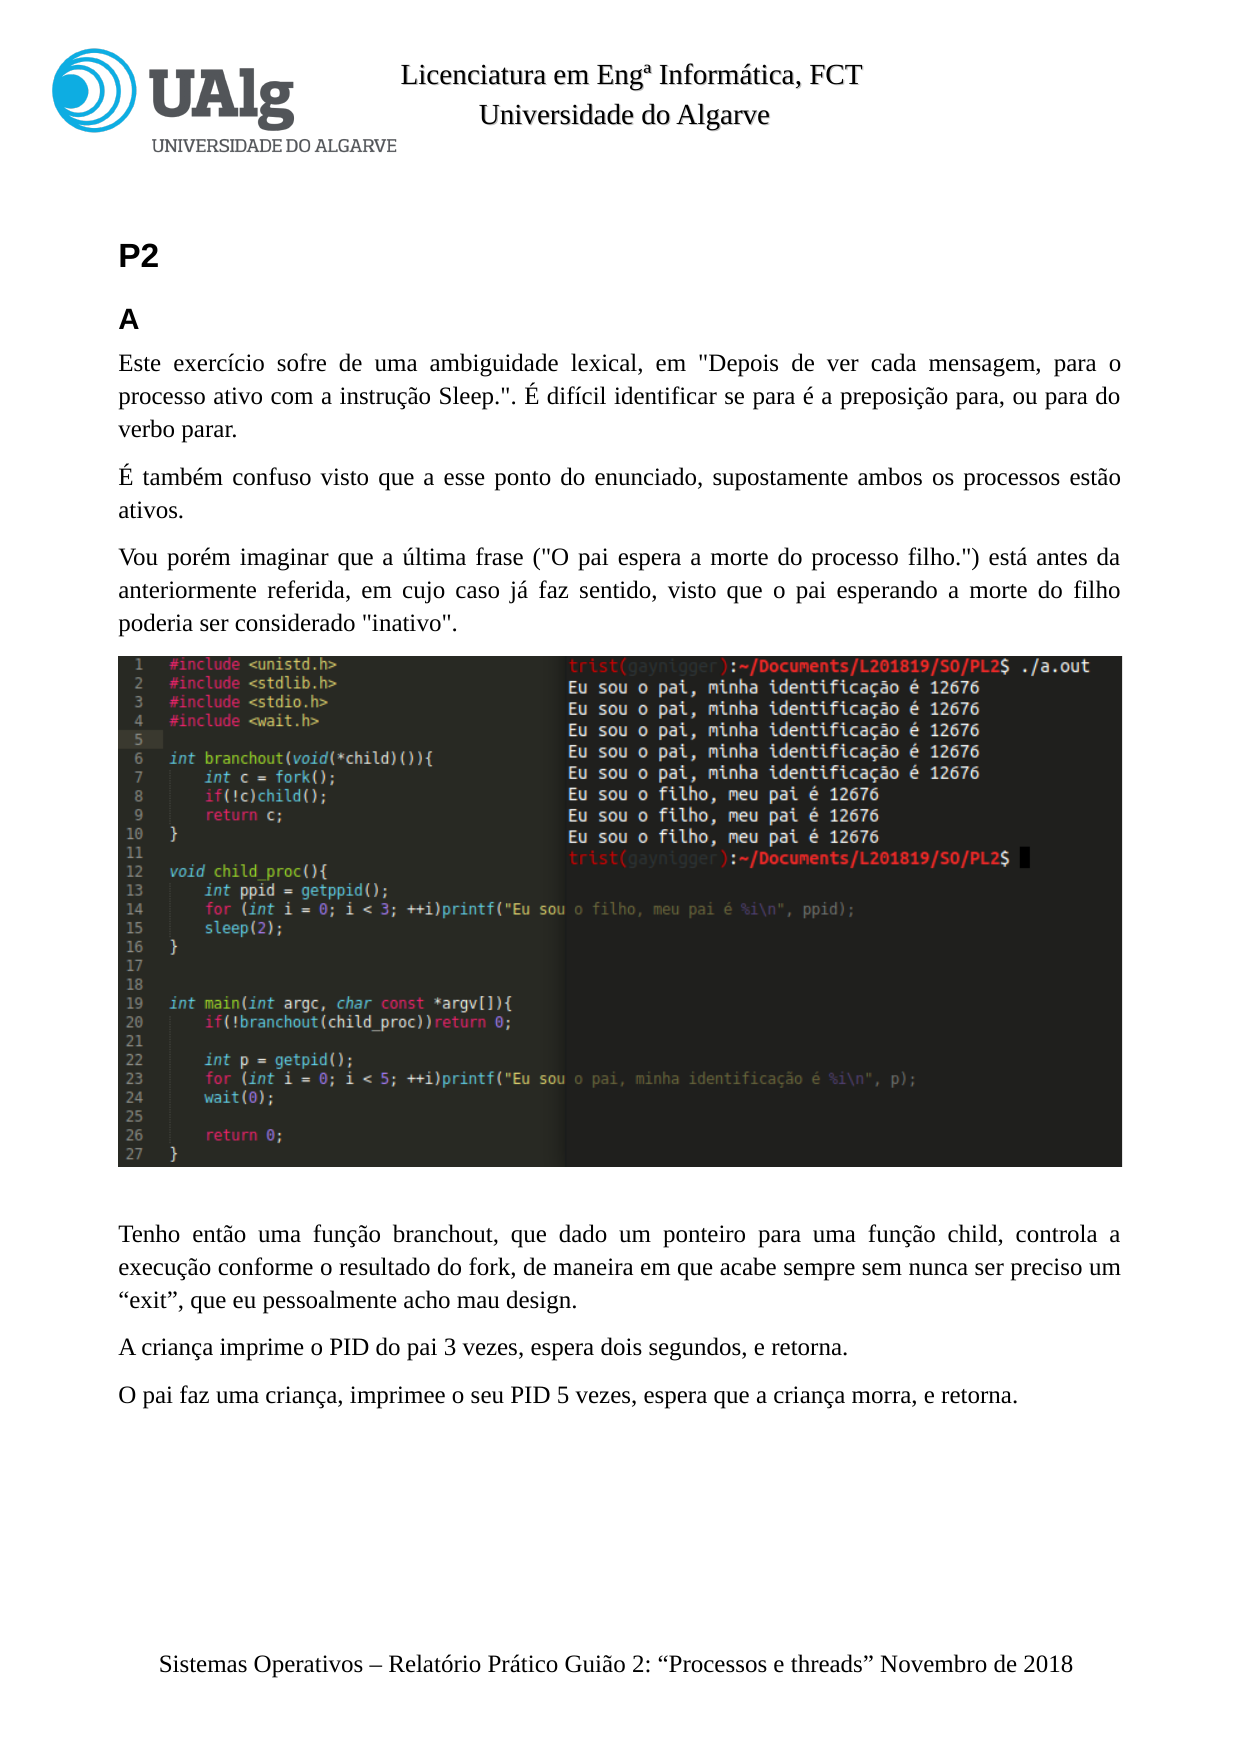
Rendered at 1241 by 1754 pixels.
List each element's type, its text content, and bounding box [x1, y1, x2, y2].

text Tenho então uma função branchout, que dado um ponteiro para uma função child, controla a execução conforme o resultado do fork, de maneira em que acabe sempre sem nunca ser preciso um “exit”, que eu pessoalmente acho mau design. [118, 1219, 1122, 1313]
text A criança imprime o PID do pai 3 vezes, espera dois segundos, e retorna. [118, 1332, 1122, 1361]
picture [40, 36, 397, 153]
subtitle A [118, 302, 1122, 336]
text Este exercício sofre de uma ambiguidade lexical, em "Depois de ver cada mensagem, para o processo ativo com a instrução Sleep.". É difícil identificar se para é a preposição para, ou para do verbo parar. [118, 348, 1122, 443]
text É também confuso visto que a esse ponto do enunciado, supostamente ambos os processos estão ativos. [118, 462, 1122, 524]
subtitle P2 [118, 236, 1122, 275]
picture [118, 656, 1123, 1167]
text Vou porém imaginar que a última frase ("O pai espera a morte do processo filho.") está antes da anteriormente referida, em cujo caso já faz sentido, visto que o pai esperando a morte do filho poderia ser considerado "inativo". [118, 542, 1122, 637]
text O pai faz uma criança, imprimee o seu PID 5 vezes, espera que a criança morra, e retorna. [118, 1380, 1122, 1409]
